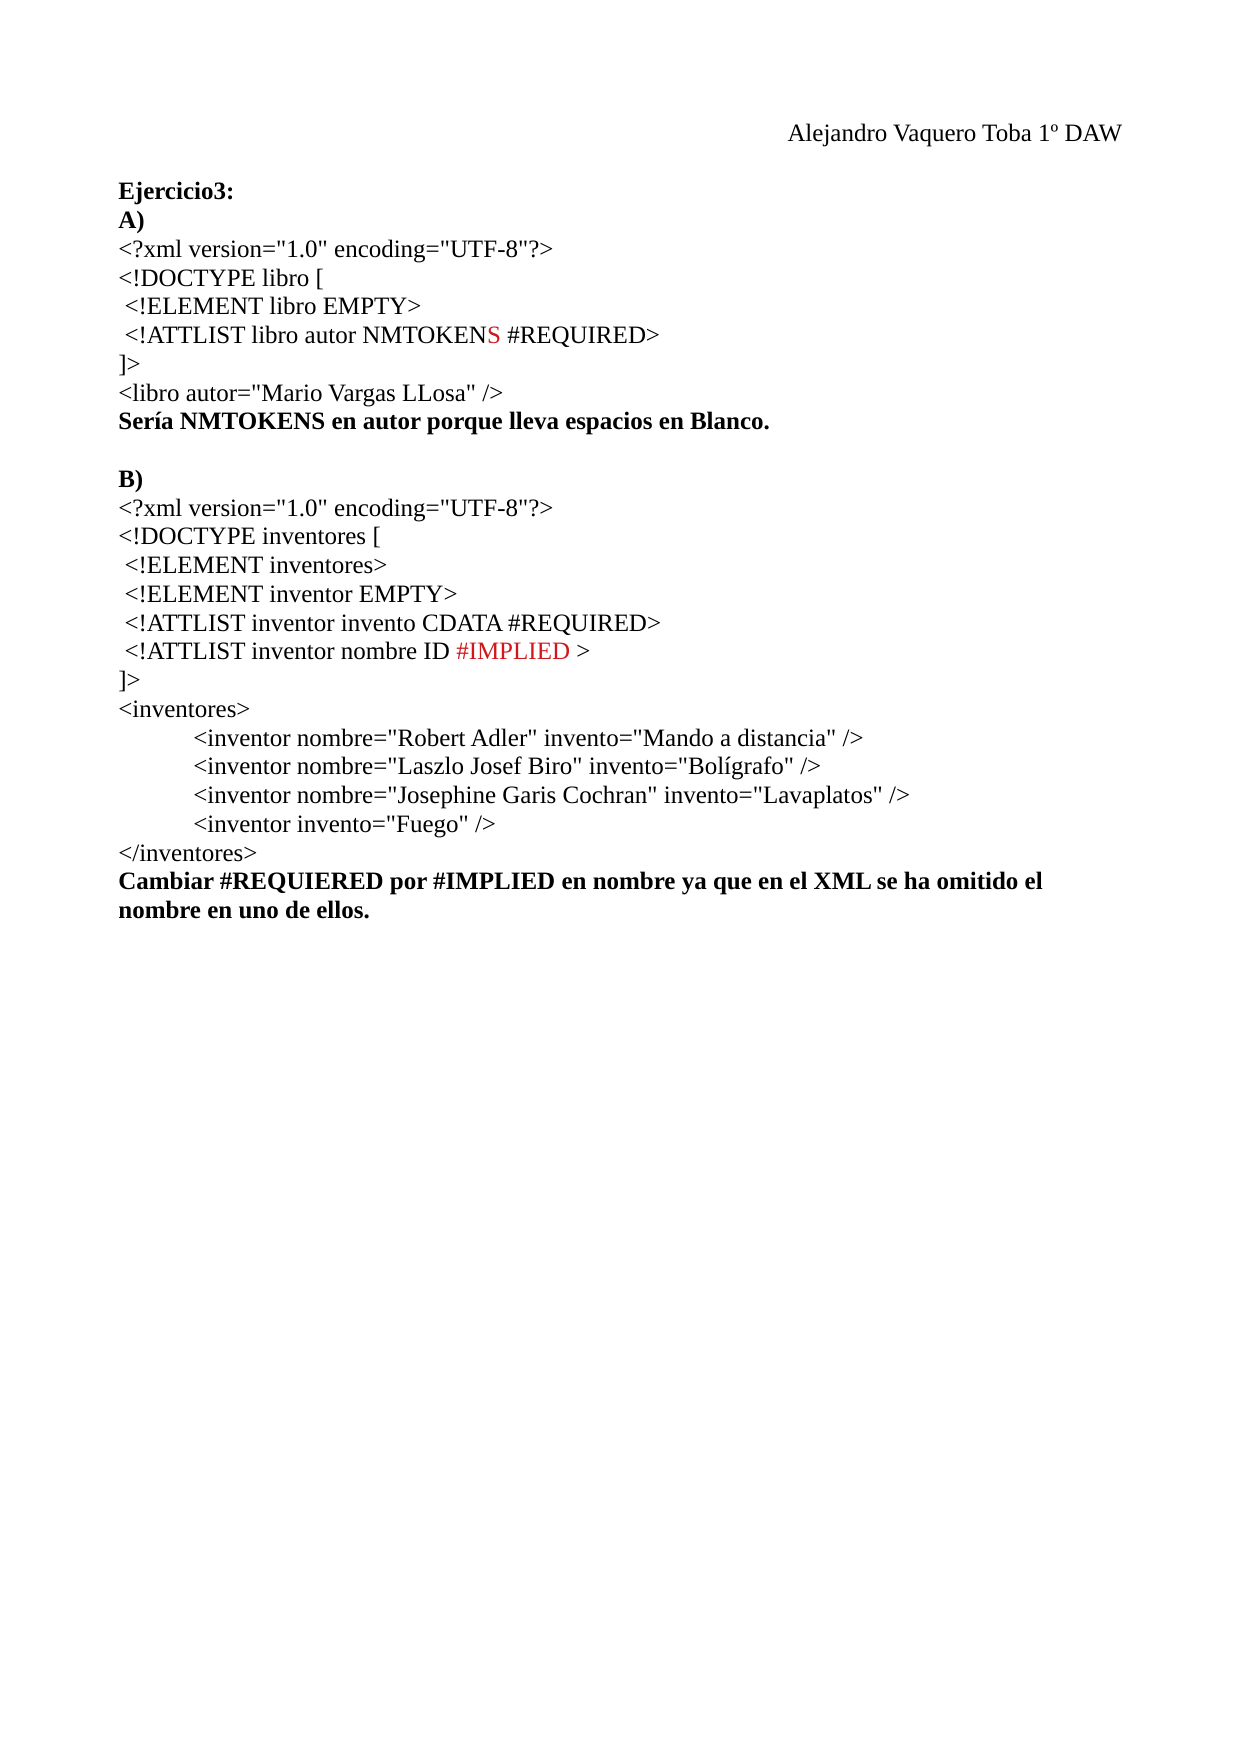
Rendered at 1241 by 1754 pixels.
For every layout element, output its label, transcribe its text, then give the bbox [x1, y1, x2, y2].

text Cambiar #REQUIERED por #IMPLIED en nombre ya que en el XML se ha omitido el nombre en uno de ellos. [118, 866, 1122, 924]
text <?xml version="1.0" encoding="UTF-8"?> [118, 234, 1122, 263]
text <inventor nombre="Josephine Garis Cochran" invento="Lavaplatos" /> [118, 780, 1122, 809]
text ]> [118, 349, 1122, 378]
text ]> [118, 665, 1122, 694]
text <!DOCTYPE libro [ [118, 263, 1122, 291]
text <!ELEMENT inventores> [118, 550, 1122, 579]
text <inventor nombre="Laszlo Josef Biro" invento="Bolígrafo" /> [118, 751, 1122, 780]
text <!DOCTYPE inventores [ [118, 521, 1122, 550]
text <inventor invento="Fuego" /> [118, 809, 1122, 838]
text B) [118, 464, 1122, 493]
text <!ATTLIST inventor invento CDATA #REQUIRED> [118, 608, 1122, 636]
text <inventor nombre="Robert Adler" invento="Mando a distancia" /> [118, 723, 1122, 751]
text <libro autor="Mario Vargas LLosa" /> [118, 378, 1122, 406]
text <!ELEMENT libro EMPTY> [118, 291, 1122, 320]
text A) [118, 205, 1122, 234]
text <!ATTLIST inventor nombre ID #IMPLIED > [118, 636, 1122, 665]
text Ejercicio3: [118, 176, 1122, 205]
text <!ATTLIST libro autor NMTOKENS #REQUIRED> [118, 320, 1122, 349]
text <inventores> [118, 694, 1122, 723]
text <!ELEMENT inventor EMPTY> [118, 579, 1122, 608]
text <?xml version="1.0" encoding="UTF-8"?> [118, 493, 1122, 521]
text Sería NMTOKENS en autor porque lleva espacios en Blanco. [118, 406, 1122, 435]
text </inventores> [118, 838, 1122, 866]
